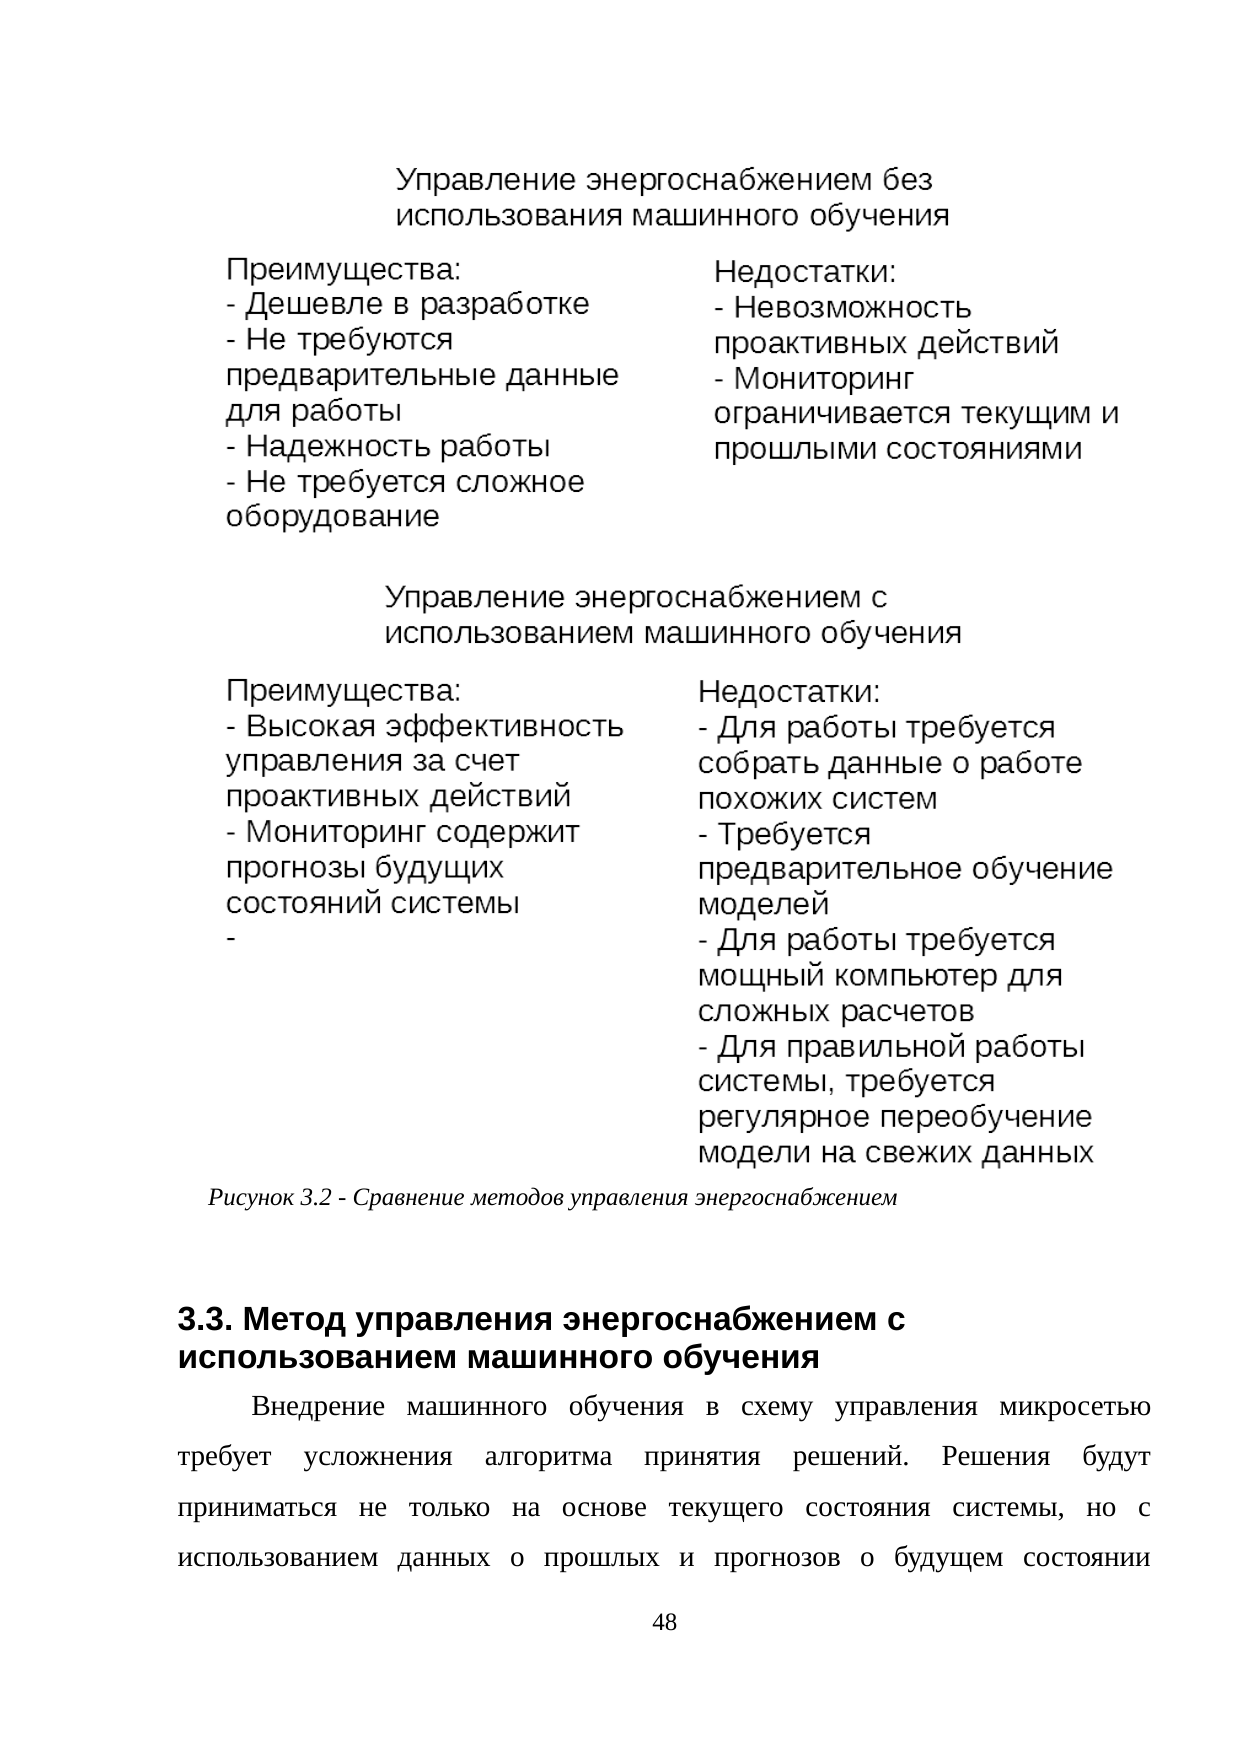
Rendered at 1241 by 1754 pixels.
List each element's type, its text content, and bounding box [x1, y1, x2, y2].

text Внедрение машинного обучения в схему управления микросетью требует усложнения алгоритма принятия решений. Решения будут приниматься не только на основе текущего состояния системы, но с использованием данных о прошлых и прогнозов о будущем состоянии [177, 1388, 1152, 1573]
picture [207, 162, 1122, 1177]
text Рисунок 3.2 - Сравнение методов управления энергоснабжением [208, 1177, 1121, 1210]
subtitle 3.3. Метод управления энергоснабжением с использованием машинного обучения [177, 1298, 1152, 1376]
